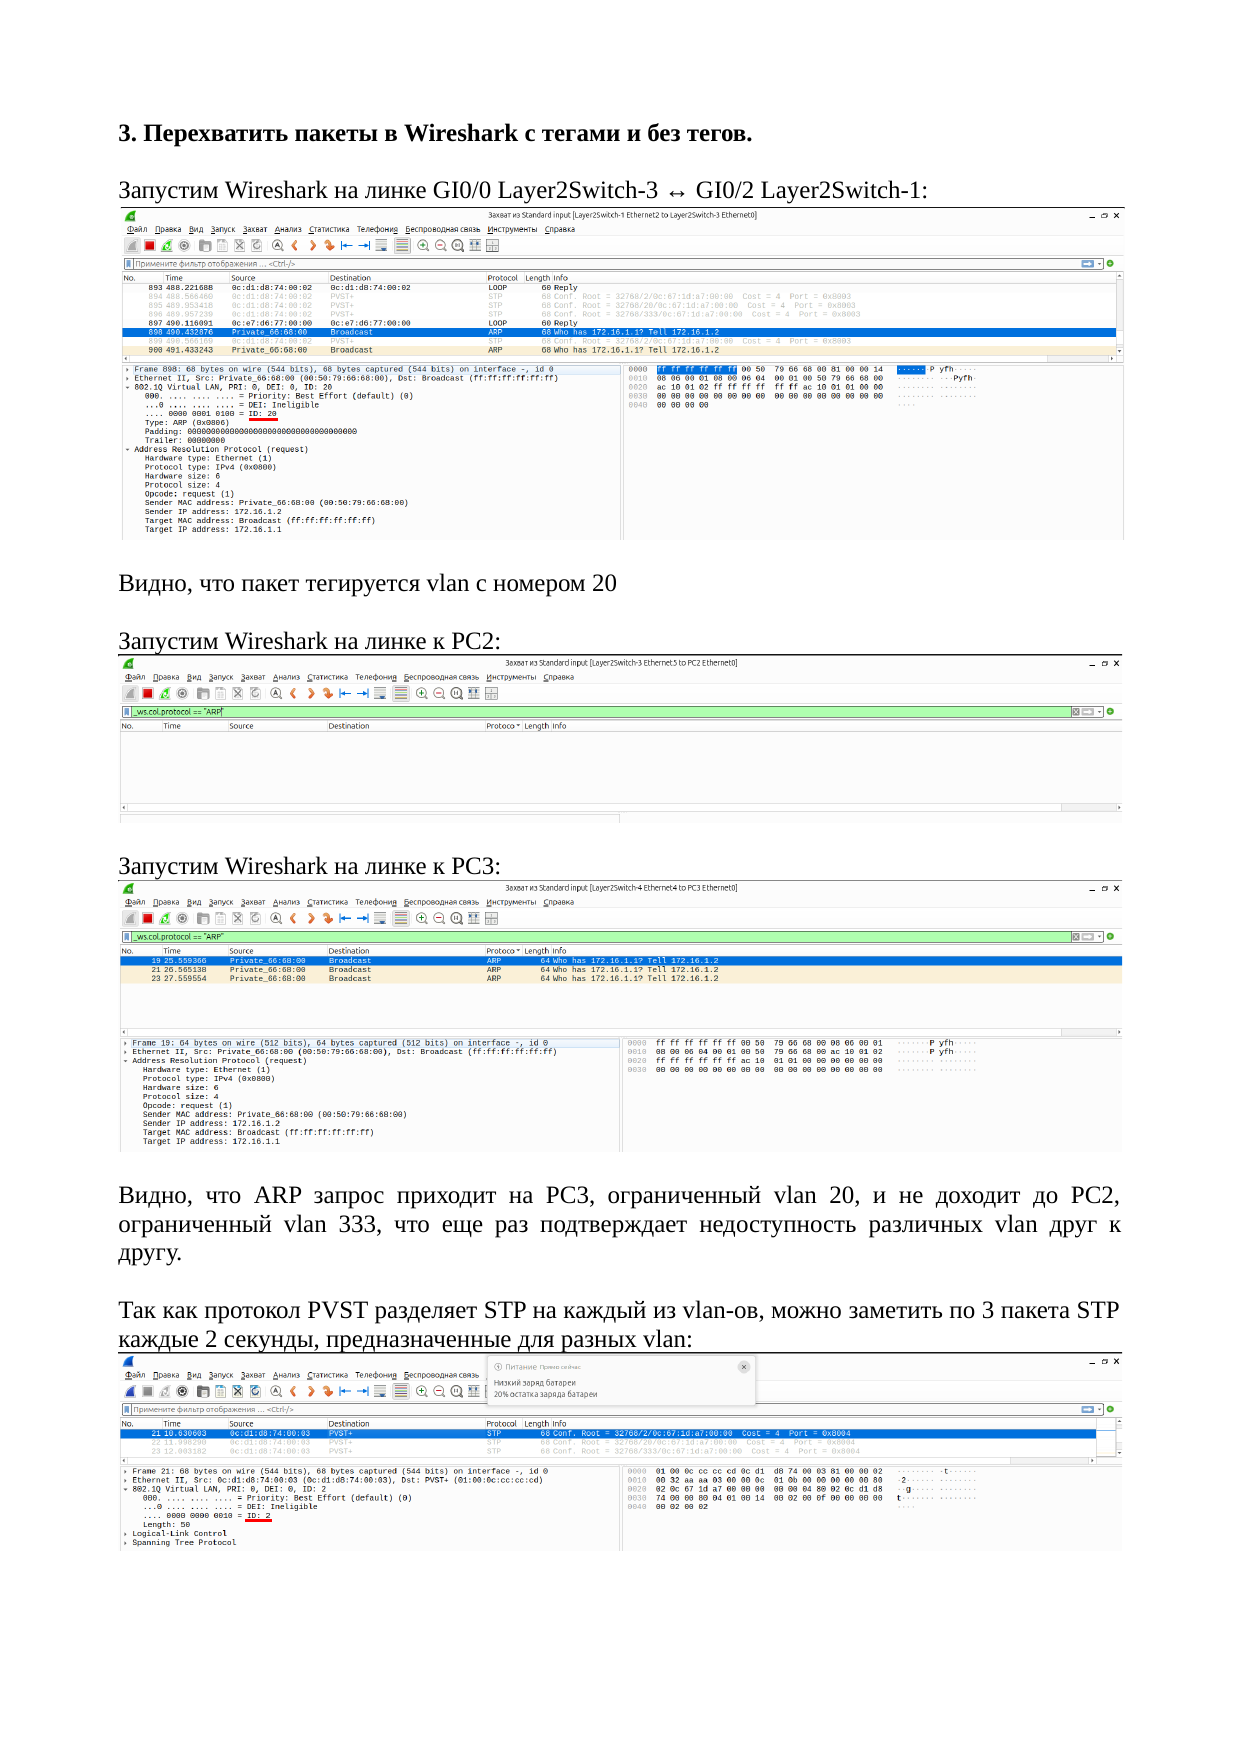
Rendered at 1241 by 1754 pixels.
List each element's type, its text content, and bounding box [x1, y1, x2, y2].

text Запустим Wireshark на линке к PC3: [118, 851, 1122, 880]
picture [118, 880, 1123, 1152]
text Видно, что пакет тегируется vlan с номером 20 [118, 568, 1122, 597]
text Видно, что ARP запрос приходит на PC3, ограниченный vlan 20, и не доходит до PC2, ограниченный vlan 333, что еще раз подтверждает недоступность различных vlan друг к другу. [118, 1180, 1122, 1266]
picture [118, 1352, 1123, 1551]
text Так как протокол PVST разделяет STP на каждый из vlan-ов, можно заметить по 3 пакета STP каждые 2 секунды, предназначенные для разных vlan: [118, 1295, 1122, 1352]
text 3. Перехватить пакеты в Wireshark с тегами и без тегов. [118, 118, 1122, 147]
picture [118, 654, 1123, 823]
picture [120, 207, 1125, 540]
text Запустим Wireshark на линке GI0/0 Layer2Switch-3 ↔ GI0/2 Layer2Switch-1: [118, 176, 1122, 204]
text Запустим Wireshark на линке к PC2: [118, 626, 1122, 654]
